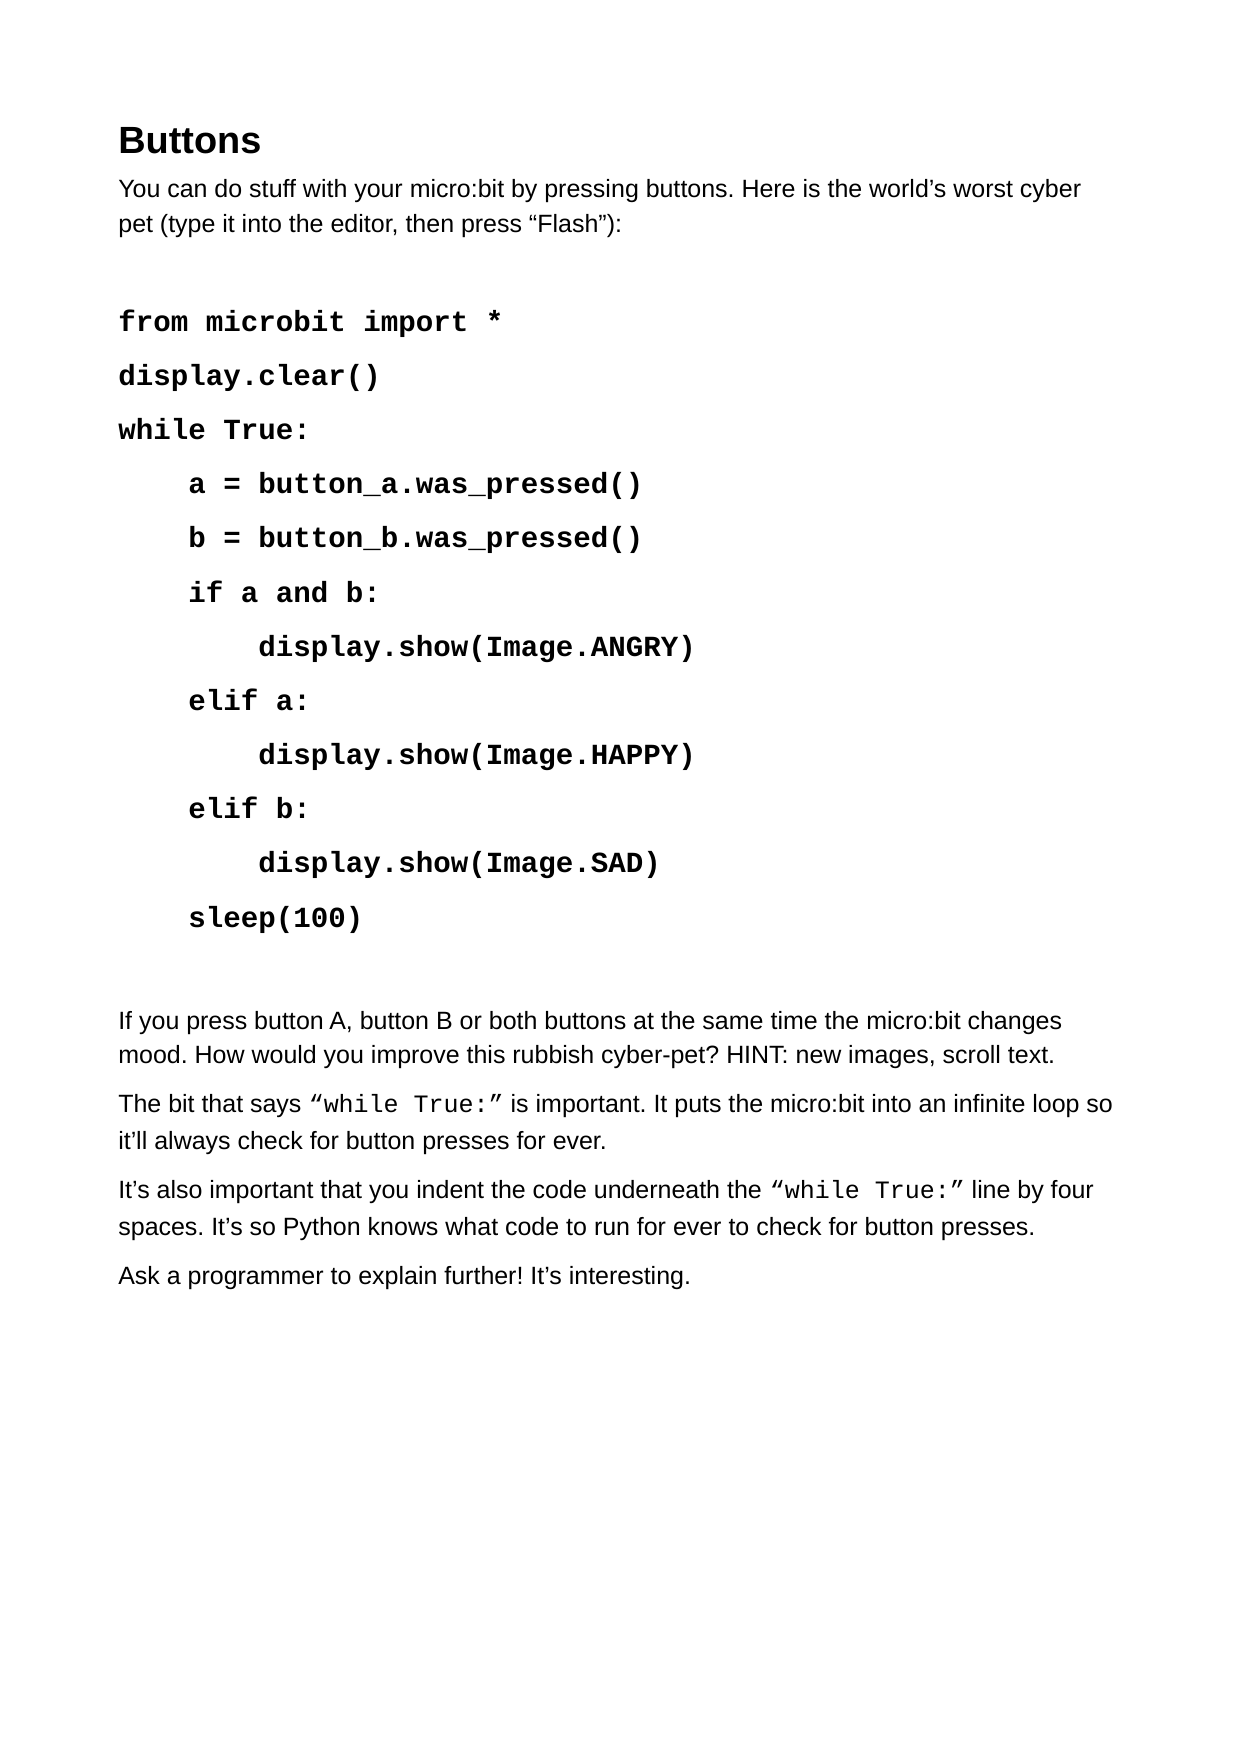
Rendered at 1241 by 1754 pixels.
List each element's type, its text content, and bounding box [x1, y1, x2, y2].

text sleep(100) [118, 903, 1122, 936]
text display.show(Image.HAPPY) [118, 740, 1122, 773]
text It’s also important that you indent the code underneath the “while True:” line by four spaces. It’s so Python knows what code to run for ever to check for button presses. [118, 1175, 1122, 1241]
text display.show(Image.ANGRY) [118, 632, 1122, 665]
text The bit that says “while True:” is important. It puts the micro:bit into an infinite loop so it’ll always check for button presses for ever. [118, 1089, 1122, 1155]
text if a and b: [118, 578, 1122, 611]
text display.clear() [118, 361, 1122, 394]
text If you press button A, button B or both buttons at the same time the micro:bit changes mood. How would you improve this rubbish cyber-pet? HINT: new images, scroll text. [118, 1006, 1122, 1069]
text elif a: [118, 686, 1122, 719]
text while True: [118, 415, 1122, 448]
text from microbit import * [118, 307, 1122, 340]
text elif b: [118, 794, 1122, 827]
text a = button_a.was_pressed() [118, 469, 1122, 502]
text Ask a programmer to explain further! It’s interesting. [118, 1261, 1122, 1290]
text display.show(Image.SAD) [118, 848, 1122, 882]
text b = button_b.was_pressed() [118, 523, 1122, 557]
text You can do stuff with your micro:bit by pressing buttons. Here is the world’s worst cyber pet (type it into the editor, then press “Flash”): [118, 174, 1122, 237]
subtitle Buttons [118, 118, 1122, 162]
